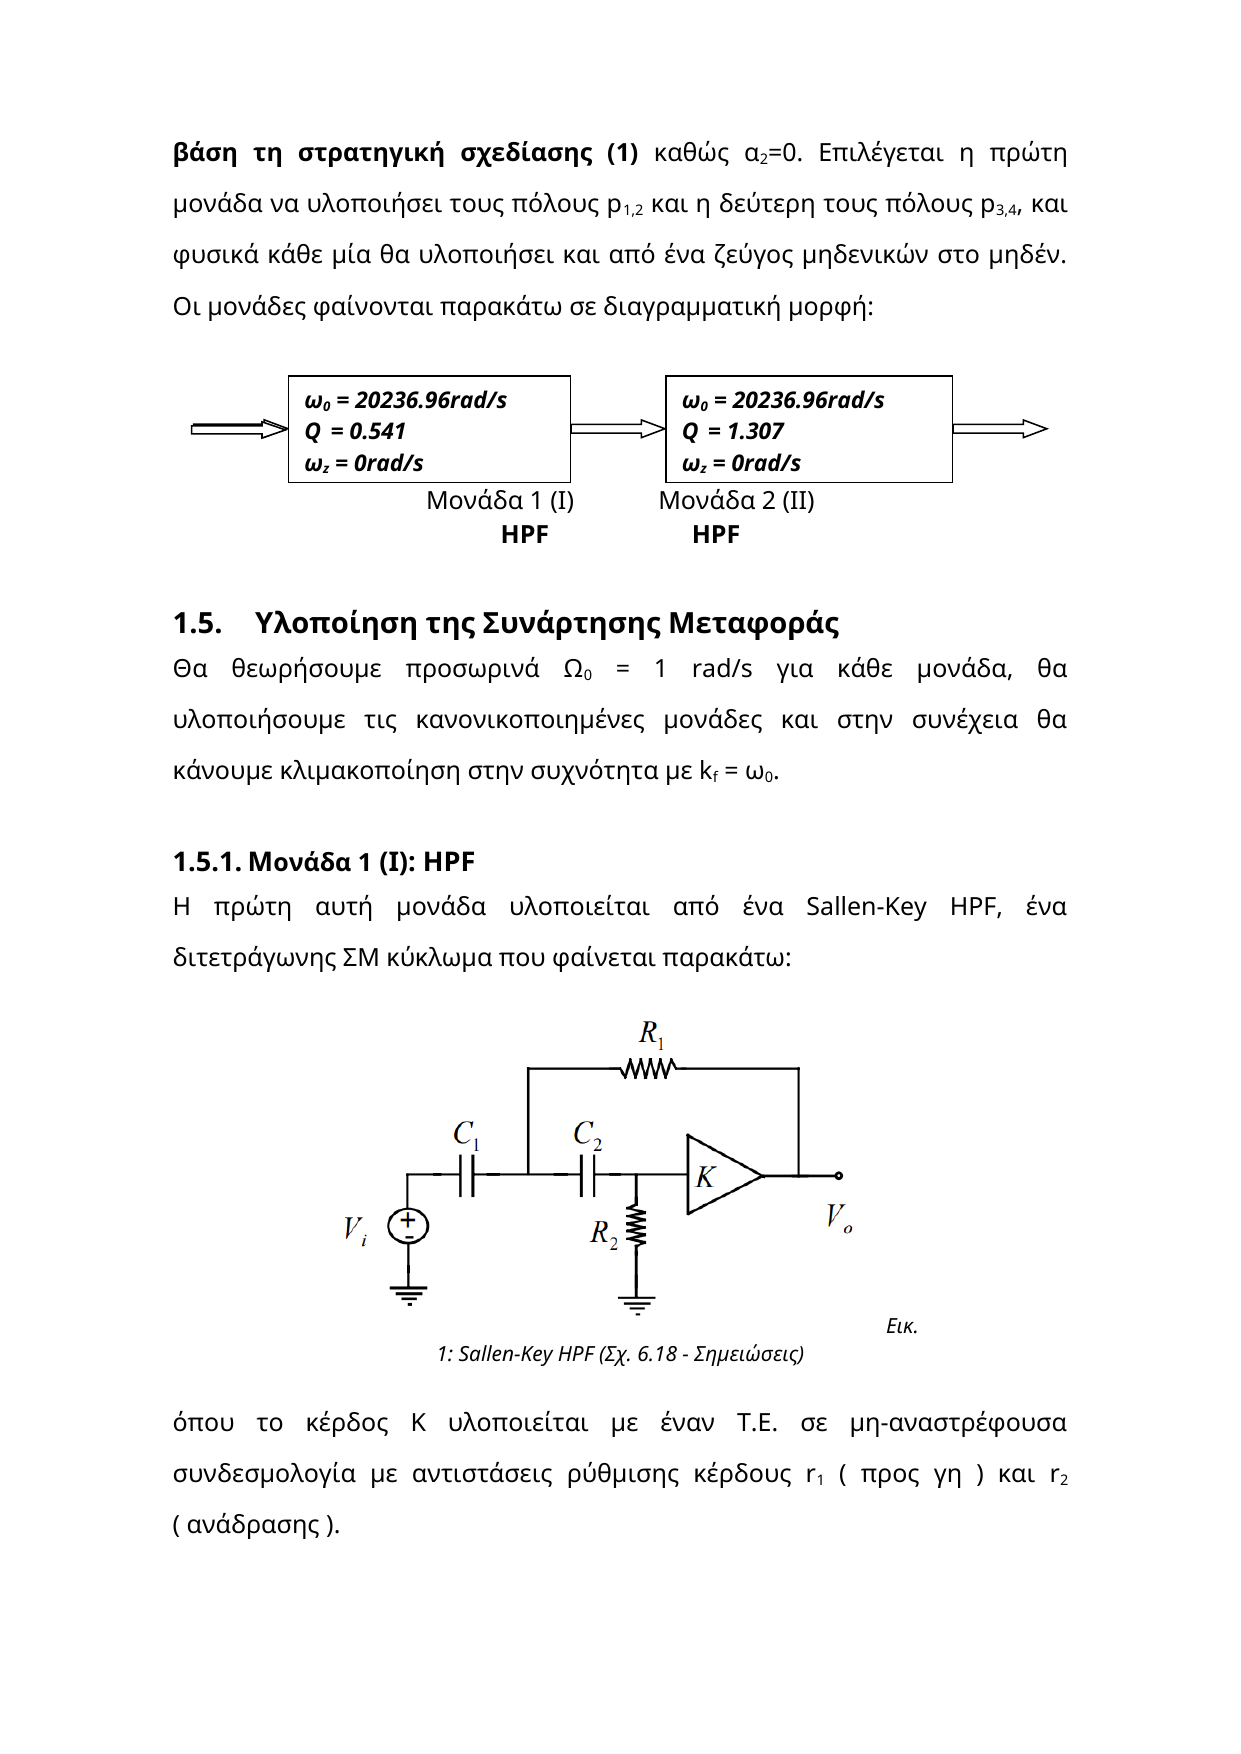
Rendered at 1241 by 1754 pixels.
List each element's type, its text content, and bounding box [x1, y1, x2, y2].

text Θα θεωρήσουμε προσωρινά Ω0 = 1 rad/s για κάθε μονάδα, θα υλοποιήσουμε τις κανονικοποιημένες μονάδες και στην συνέχεια θα κάνουμε κλιμακοποίηση στην συχνότητα με kf = ω0. [172, 651, 1068, 787]
text όπου το κέρδος Κ υλοποιείται με έναν Τ.Ε. σε μη-αναστρέφουσα συνδεσμολογία με αντιστάσεις ρύθμισης κέρδους r1 ( προς γη ) και r2 ( ανάδρασης ). [172, 1405, 1068, 1541]
text βάση τη στρατηγική σχεδίασης (1) καθώς α2=0. Επιλέγεται η πρώτη μονάδα να υλοποιήσει τους πόλους p1,2 και η δεύτερη τους πόλους p3,4, και φυσικά κάθε μία θα υλοποιήσει και από ένα ζεύγος μηδενικών στο μηδέν. Οι μονάδες φαίνονται παρακάτω σε διαγραμματική μορφή: [172, 135, 1068, 322]
text Εικ. 1: Sallen-Key HPF (Σχ. 6.18 - Σημειώσεις) [320, 1014, 920, 1368]
table_header Μονάδα 1 (Ι) Μονάδα 2 (ΙΙ) HPF HPF [173, 351, 1068, 566]
picture [426, 1014, 828, 1334]
subtitle Μονάδα 1 (Ι): HPF [172, 843, 1068, 879]
subtitle Υλοποίηση της Συνάρτησης Μεταφοράς [172, 602, 1068, 642]
text Η πρώτη αυτή μονάδα υλοποιείται από ένα Sallen-Key HPF, ένα διτετράγωνης ΣΜ κύκλωμα που φαίνεται παρακάτω: [172, 888, 1068, 973]
